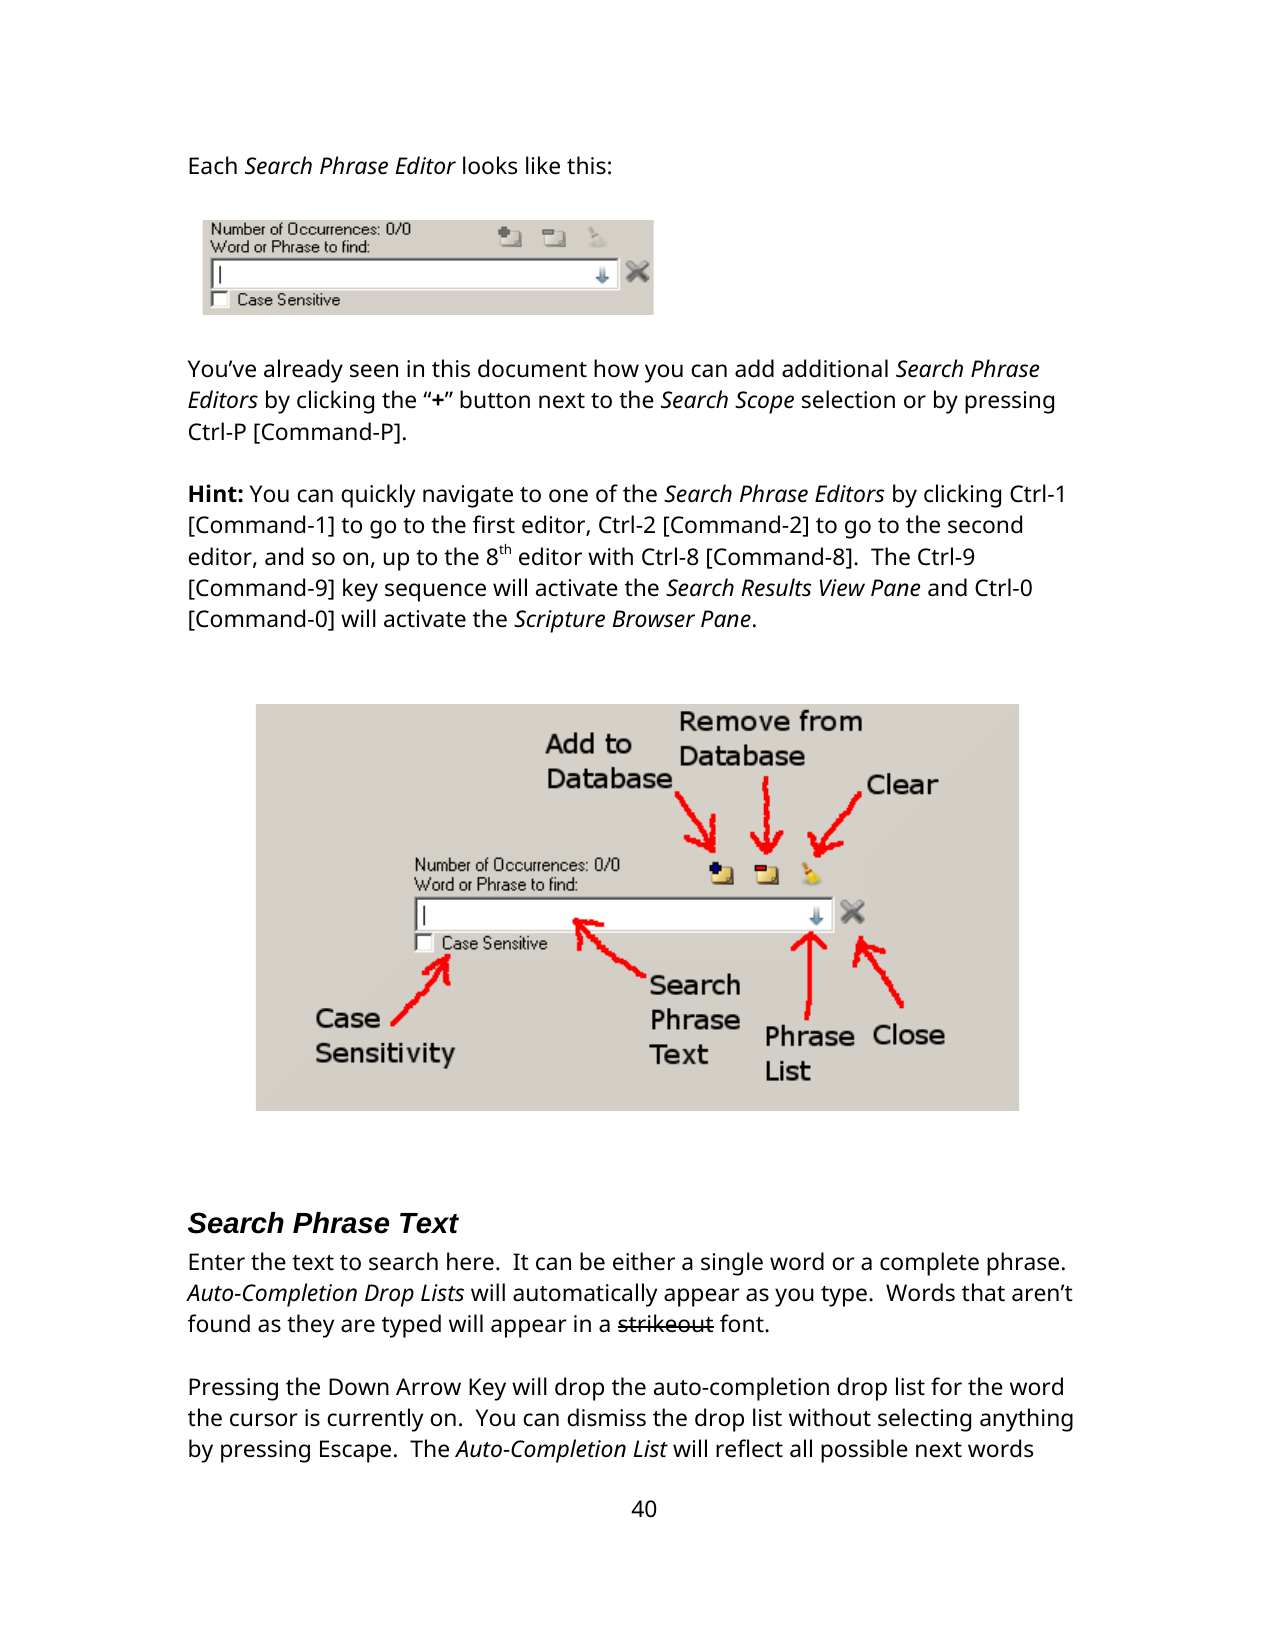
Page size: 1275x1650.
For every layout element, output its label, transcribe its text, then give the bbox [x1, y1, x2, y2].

subtitle Search Phrase Text [187, 1206, 1087, 1240]
text Pressing the Down Arrow Key will drop the auto-completion drop list for the word the cursor is currently on. You can dismiss the drop list without selecting anything by pressing Escape. The Auto-Completion List will reflect all possible next words [187, 1371, 1087, 1465]
picture [202, 220, 654, 315]
text Enter the text to search here. It can be either a single word or a complete phrase. Auto-Completion Drop Lists will automatically appear as you type. Words that aren’t found as they are typed will appear in a strikeout font. [187, 1246, 1087, 1340]
picture [255, 704, 1020, 1111]
text Hint: You can quickly navigate to one of the Search Phrase Editors by clicking Ctrl-1 [Command-1] to go to the first editor, Ctrl-2 [Command-2] to go to the second editor, and so on, up to the 8th editor with Ctrl-8 [Command-8]. The Ctrl-9 [Command-9] key sequence will activate the Search Results View Pane and Ctrl-0 [Command-0] will activate the Scripture Browser Pane. [187, 478, 1087, 634]
text Each Search Phrase Editor looks like this: [187, 150, 1087, 181]
text You’ve already seen in this document how you can add additional Search Phrase Editors by clicking the “+” button next to the Search Scope selection or by pressing Ctrl-P [Command-P]. [187, 353, 1087, 447]
